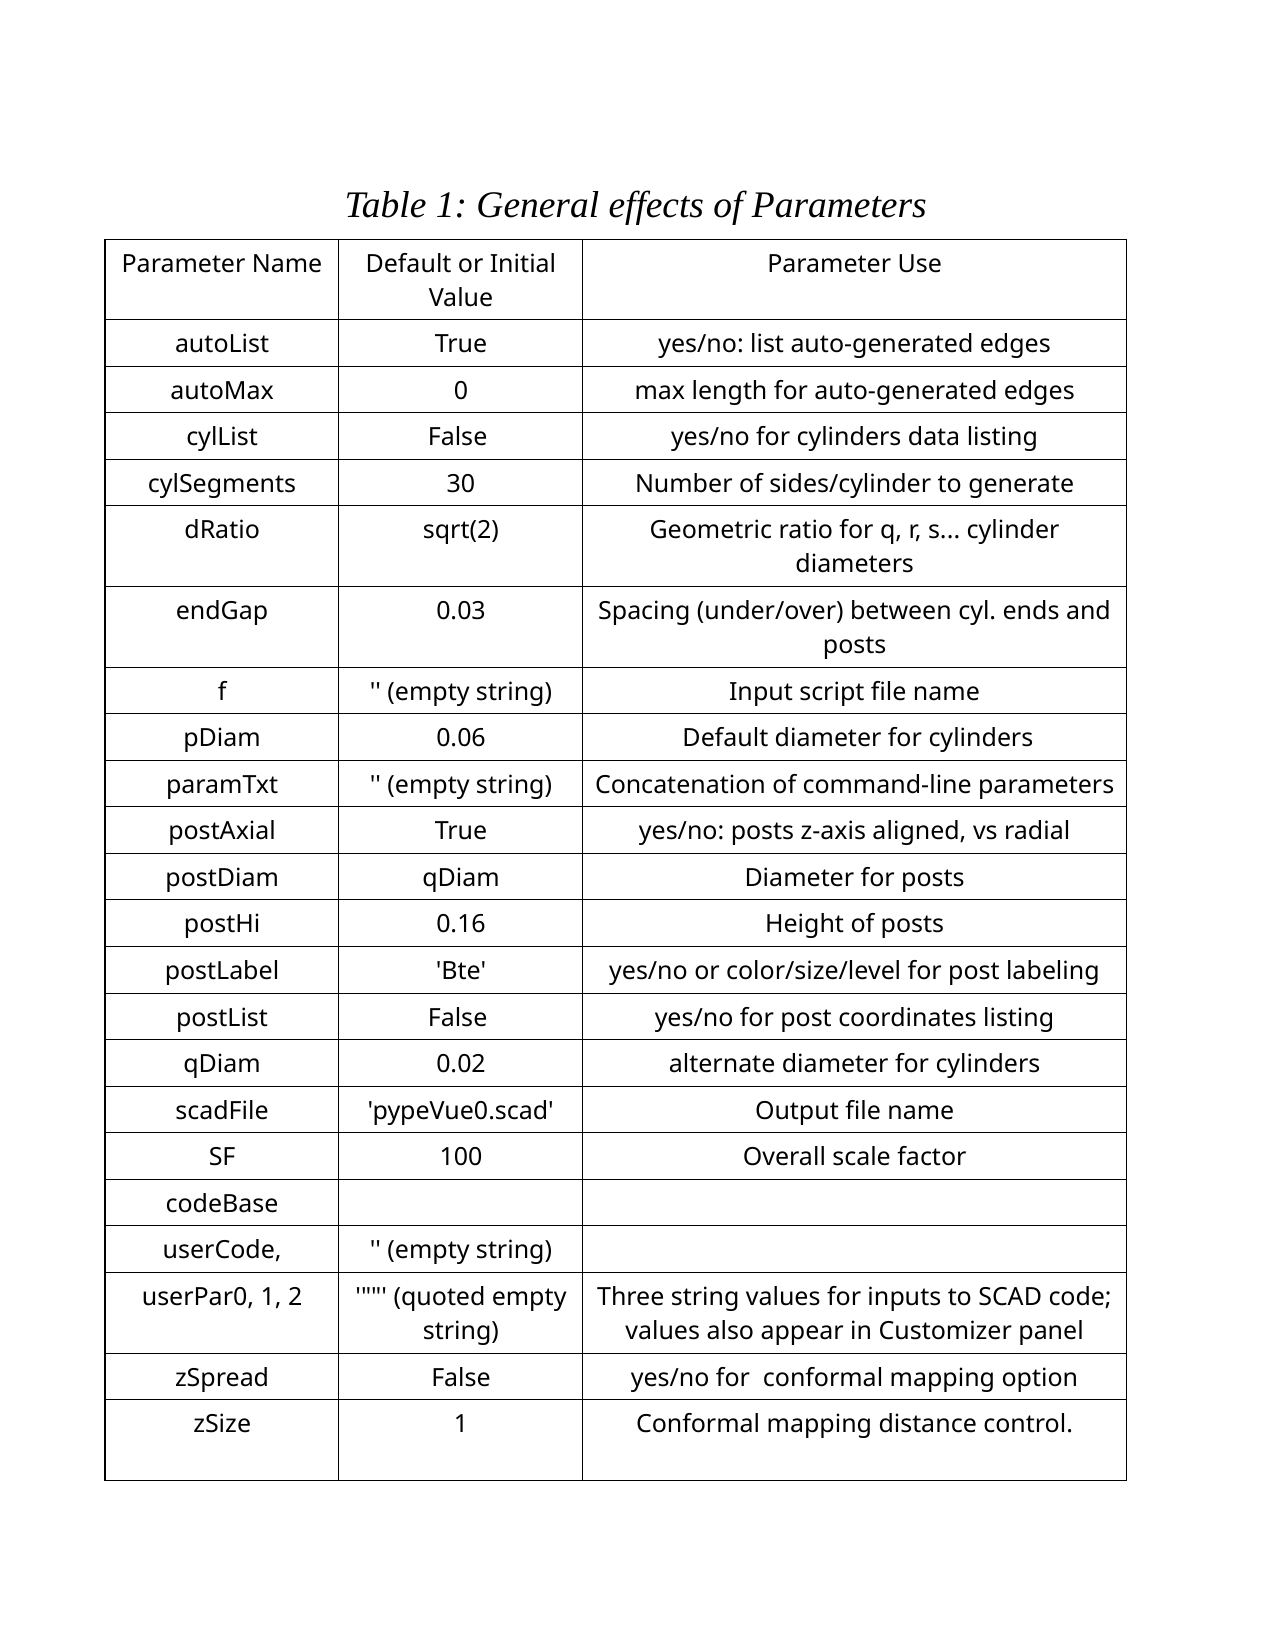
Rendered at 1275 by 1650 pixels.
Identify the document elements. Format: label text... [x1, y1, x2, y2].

table_cell False [339, 994, 582, 1039]
table_cell 1 [339, 1400, 582, 1480]
table_cell Default diameter for cylinders [583, 714, 1126, 760]
table_cell '' (empty string) [339, 668, 582, 713]
table_cell 0 [339, 367, 582, 412]
table_cell 0.06 [339, 714, 582, 760]
table_cell Conformal mapping distance control. [583, 1400, 1126, 1480]
table_cell 100 [339, 1133, 582, 1179]
table_cell yes/no: posts z-axis aligned, vs radial [583, 807, 1126, 853]
table_cell yes/no or color/size/level for post labeling [583, 947, 1126, 992]
table_cell Height of posts [583, 900, 1126, 946]
table_cell True [339, 320, 582, 366]
table_cell Overall scale factor [583, 1133, 1126, 1179]
table_cell postList [106, 994, 338, 1039]
table_cell Number of sides/cylinder to generate [583, 460, 1126, 505]
table_cell [583, 1180, 1126, 1225]
table_cell [339, 1180, 582, 1225]
table_cell yes/no for cylinders data listing [583, 413, 1126, 459]
table_cell 'pypeVue0.scad' [339, 1087, 582, 1132]
table_cell autoList [106, 320, 338, 366]
table_cell postAxial [106, 807, 338, 853]
table_cell 0.02 [339, 1040, 582, 1086]
table_cell endGap [106, 587, 338, 667]
table_cell pDiam [106, 714, 338, 760]
table_cell autoMax [106, 367, 338, 412]
table_cell Three string values for inputs to SCAD code; values also appear in Customizer panel [583, 1273, 1126, 1352]
table_cell Output file name [583, 1087, 1126, 1132]
table_cell False [339, 413, 582, 459]
table_cell userPar0, 1, 2 [106, 1273, 338, 1352]
table_cell codeBase [106, 1180, 338, 1225]
table_cell f [106, 668, 338, 713]
table_cell 0.03 [339, 587, 582, 667]
table_cell yes/no for conformal mapping option [583, 1354, 1126, 1399]
table_cell zSize [106, 1400, 338, 1480]
table_cell paramTxt [106, 761, 338, 806]
table_cell qDiam [106, 1040, 338, 1086]
table_cell sqrt(2) [339, 506, 582, 586]
table_cell postHi [106, 900, 338, 946]
table_cell qDiam [339, 854, 582, 899]
table_cell '' (empty string) [339, 761, 582, 806]
table_cell 0.16 [339, 900, 582, 946]
table_cell Concatenation of command-line parameters [583, 761, 1126, 806]
table_cell '""' (quoted empty string) [339, 1273, 582, 1352]
table_cell True [339, 807, 582, 853]
table_cell 'Bte' [339, 947, 582, 992]
table_cell postDiam [106, 854, 338, 899]
table_cell zSpread [106, 1354, 338, 1399]
table_cell [583, 1226, 1126, 1272]
table_cell cylSegments [106, 460, 338, 505]
table_cell userCode, [106, 1226, 338, 1272]
table_header Parameter Use [583, 240, 1126, 319]
table_cell Spacing (under/over) between cyl. ends and posts [583, 587, 1126, 667]
table_cell dRatio [106, 506, 338, 586]
table_cell Input script file name [583, 668, 1126, 713]
table_cell max length for auto-generated edges [583, 367, 1126, 412]
table_cell '' (empty string) [339, 1226, 582, 1272]
table_cell scadFile [106, 1087, 338, 1132]
table_cell SF [106, 1133, 338, 1179]
table_header Default or Initial Value [339, 240, 582, 319]
table_cell Geometric ratio for q, r, s... cylinder diameters [583, 506, 1126, 586]
table_cell False [339, 1354, 582, 1399]
table_cell cylList [106, 413, 338, 459]
table_cell postLabel [106, 947, 338, 992]
text Table 1: General effects of Parameters [105, 183, 1170, 226]
table_cell yes/no for post coordinates listing [583, 994, 1126, 1039]
table_cell Diameter for posts [583, 854, 1126, 899]
table_header Parameter Name [106, 240, 338, 319]
table_cell 30 [339, 460, 582, 505]
table_cell alternate diameter for cylinders [583, 1040, 1126, 1086]
table_cell yes/no: list auto-generated edges [583, 320, 1126, 366]
